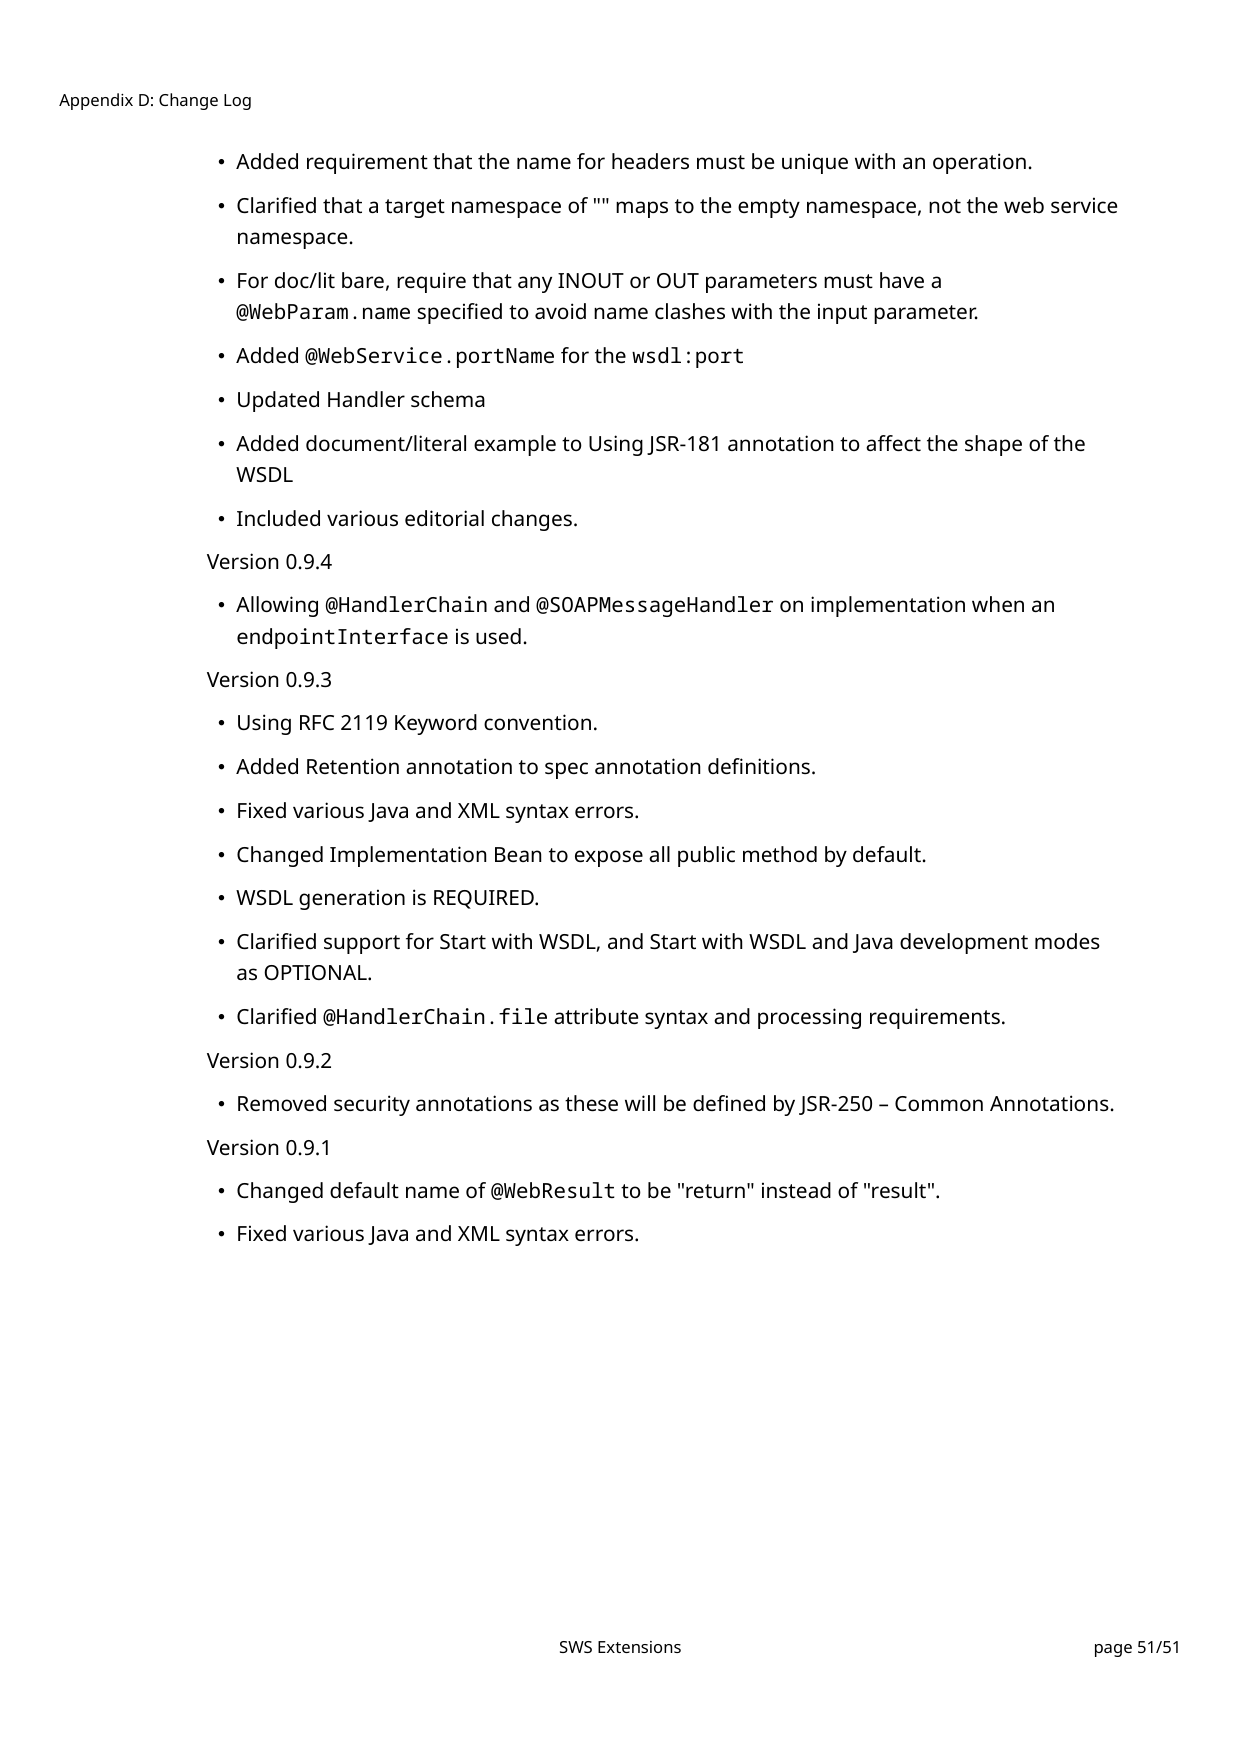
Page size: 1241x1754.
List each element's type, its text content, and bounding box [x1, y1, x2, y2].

list Clarified that a target namespace of "" maps to the empty namespace, not the web service namespace. [221, 191, 1122, 251]
list Changed Implementation Bean to expose all public method by default. [221, 840, 1122, 868]
text Version 0.9.3 [207, 666, 1122, 694]
text Version 0.9.2 [207, 1046, 1122, 1074]
list Added Retention annotation to spec annotation definitions. [221, 752, 1122, 781]
list Removed security annotations as these will be defined by JSR-250 – Common Annotations. [221, 1089, 1122, 1117]
list Using RFC 2119 Keyword convention. [221, 708, 1122, 737]
text Version 0.9.4 [207, 547, 1122, 576]
list WSDL generation is REQUIRED. [221, 883, 1122, 912]
list Changed default name of @WebResult to be "return" instead of "result". [221, 1176, 1122, 1204]
list Added requirement that the name for headers must be unique with an operation. [221, 147, 1122, 176]
list Added @WebService.portName for the wsdl:port [221, 341, 1122, 370]
list Added document/literal example to Using JSR-181 annotation to affect the shape of the WSDL [221, 429, 1122, 488]
list For doc/lit bare, require that any INOUT or OUT parameters must have a @WebParam.name specified to avoid name clashes with the input parameter. [221, 266, 1122, 326]
list Clarified support for Start with WSDL, and Start with WSDL and Java development modes as OPTIONAL. [221, 927, 1122, 987]
text Version 0.9.1 [207, 1133, 1122, 1161]
list Fixed various Java and XML syntax errors. [221, 796, 1122, 824]
list Clarified @HandlerChain.file attribute syntax and processing requirements. [221, 1002, 1122, 1031]
list Allowing @HandlerChain and @SOAPMessageHandler on implementation when an endpointInterface is used. [221, 591, 1122, 650]
list Included various editorial changes. [221, 504, 1122, 532]
list Fixed various Java and XML syntax errors. [221, 1219, 1122, 1248]
list Updated Handler schema [221, 385, 1122, 413]
